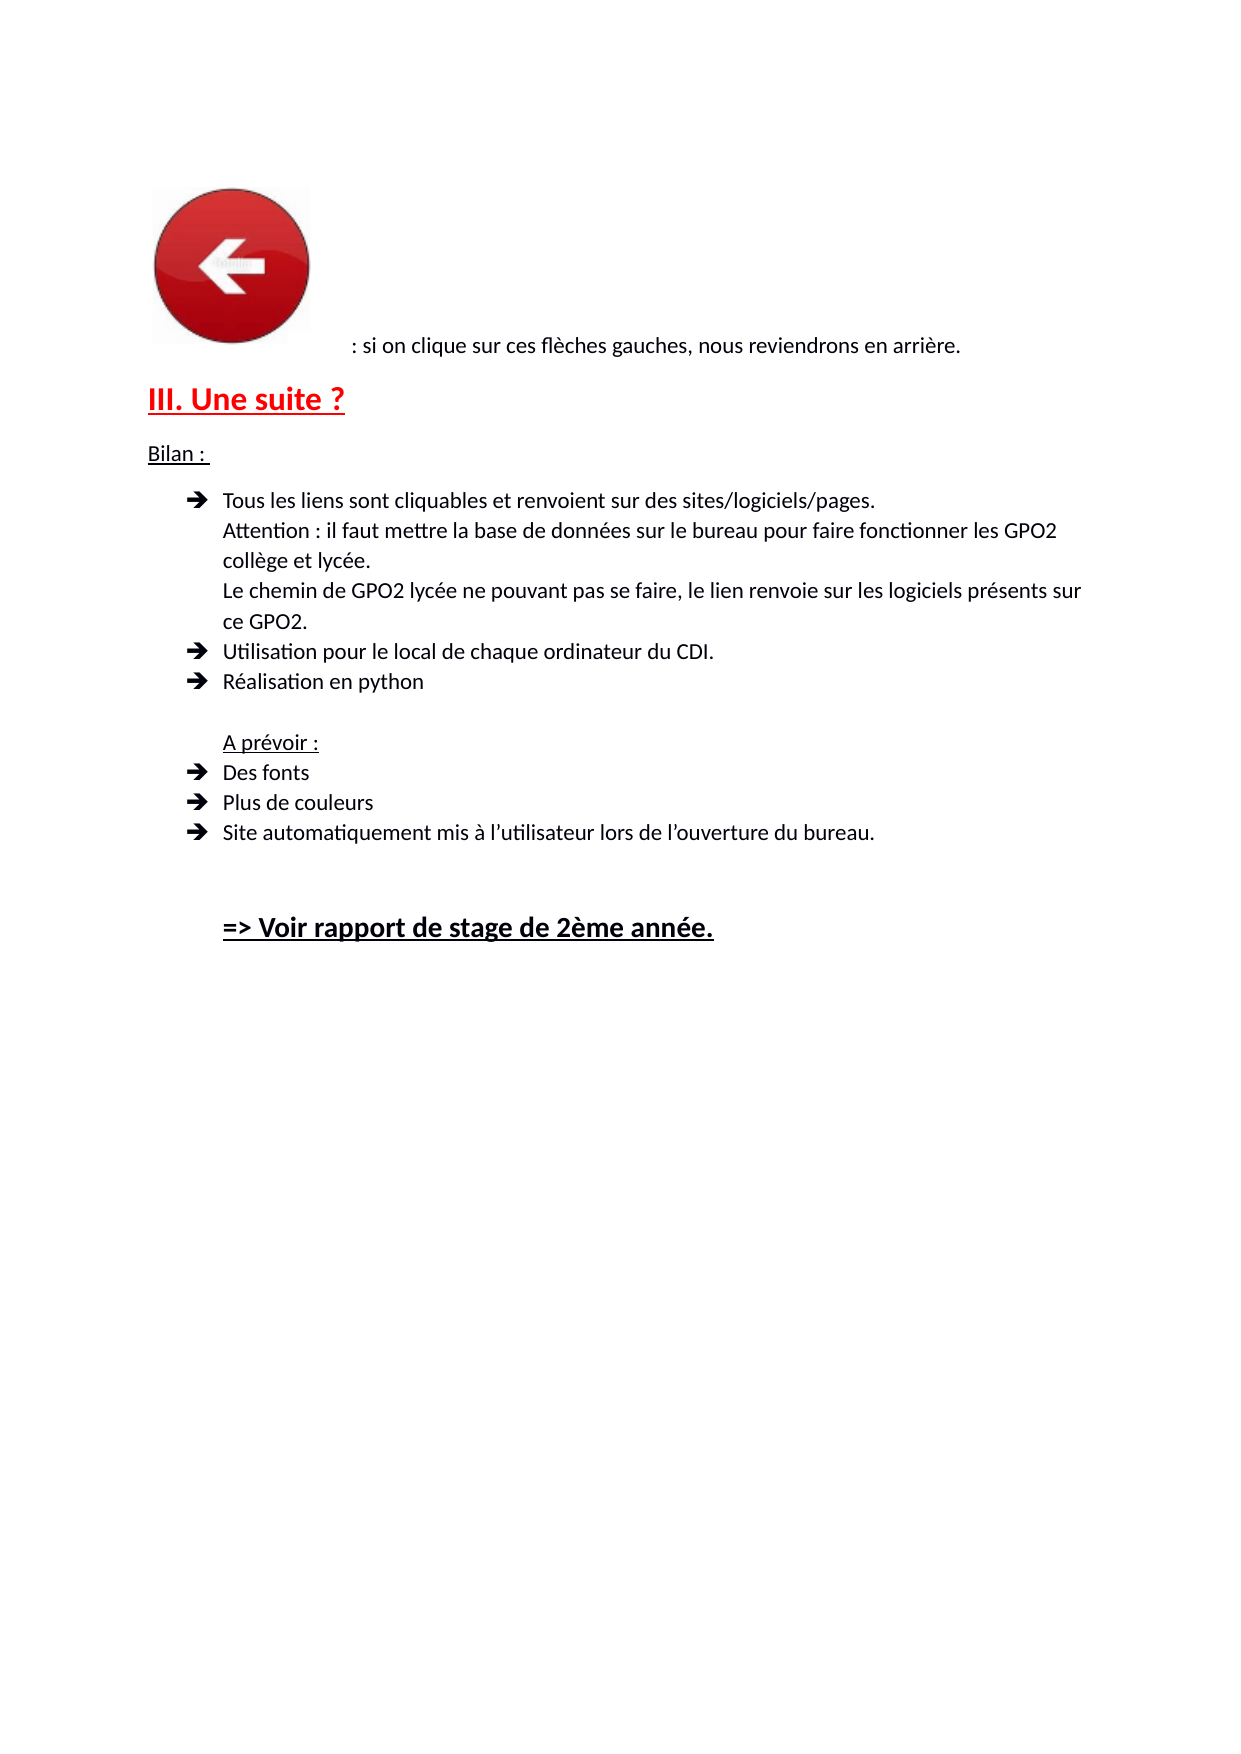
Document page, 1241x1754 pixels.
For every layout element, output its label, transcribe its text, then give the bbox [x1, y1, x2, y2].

list Utilisation pour le local de chaque ordinateur du CDI. [185, 637, 1093, 665]
text : si on clique sur ces flèches gauches, nous reviendrons en arrière. [148, 148, 1093, 359]
list Des fonts [185, 758, 1093, 786]
list Le chemin de GPO2 lycée ne pouvant pas se faire, le lien renvoie sur les logiciels présents sur ce GPO2. [223, 577, 1093, 635]
list Plus de couleurs [185, 788, 1093, 816]
picture [147, 147, 347, 354]
list Attention : il faut mettre la base de données sur le bureau pour faire fonctionner les GPO2 collège et lycée. [223, 516, 1093, 574]
text Bilan : [148, 439, 1093, 467]
list A prévoir : [223, 728, 1093, 756]
list Réalisation en python [185, 667, 1093, 695]
list Site automatiquement mis à l’utilisateur lors de l’ouverture du bureau. [185, 818, 1093, 846]
text III. Une suite ? [148, 378, 1093, 419]
list Tous les liens sont cliquables et renvoient sur des sites/logiciels/pages. [185, 486, 1093, 514]
list => Voir rapport de stage de 2ème année. [223, 909, 1093, 944]
